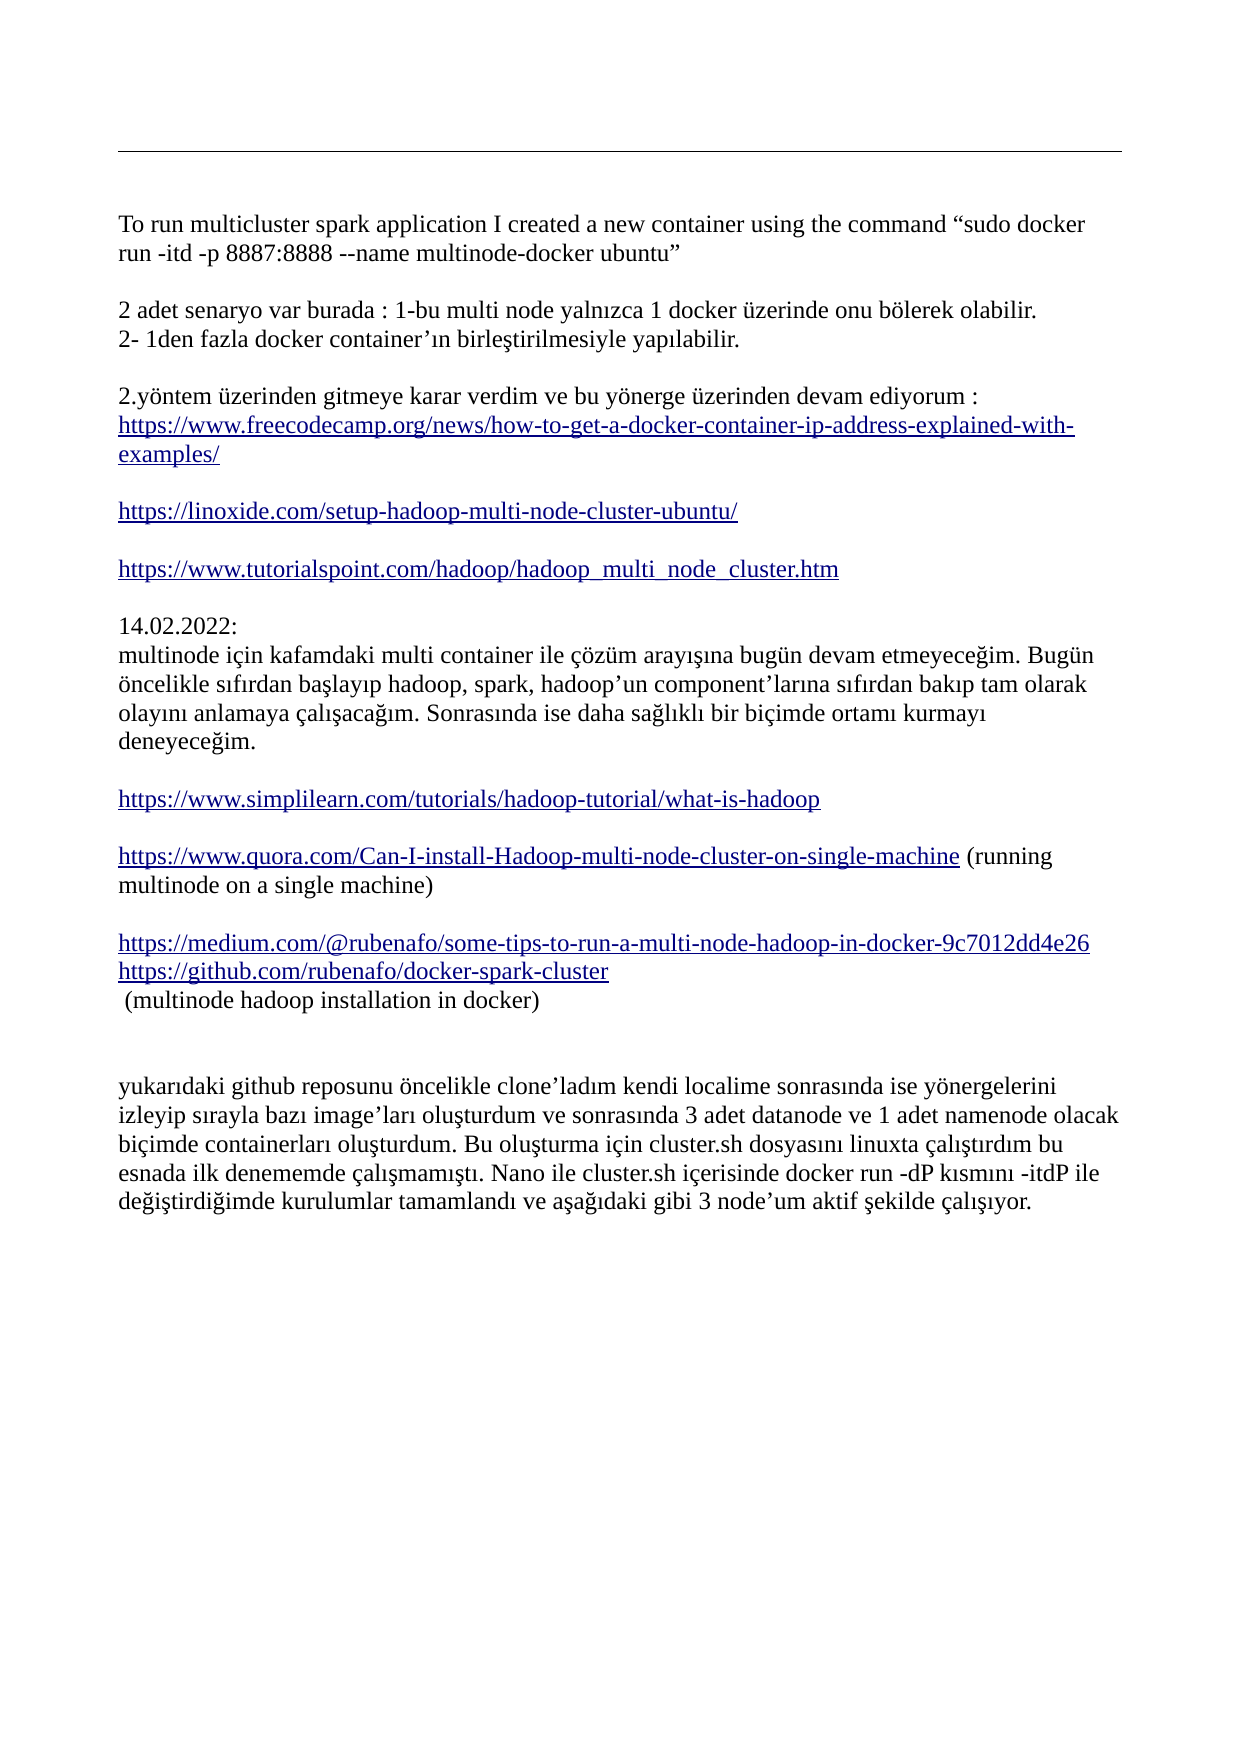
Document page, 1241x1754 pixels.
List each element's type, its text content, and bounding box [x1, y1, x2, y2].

text 2- 1den fazla docker container’ın birleştirilmesiyle yapılabilir. [118, 324, 1122, 353]
text 2 adet senaryo var burada : 1-bu multi node yalnızca 1 docker üzerinde onu bölerek olabilir. [118, 295, 1122, 324]
text https://www.quora.com/Can-I-install-Hadoop-multi-node-cluster-on-single-machine (running multinode on a single machine) [118, 841, 1122, 899]
text 2.yöntem üzerinden gitmeye karar verdim ve bu yönerge üzerinden devam ediyorum : https://www.freecodecamp.org/news/how-to-get-a-docker-container-ip-address-explained-with-examples/ [118, 381, 1122, 468]
text To run multicluster spark application I created a new container using the command “sudo docker run -itd -p 8887:8888 --name multinode-docker ubuntu” [118, 209, 1122, 266]
text https://linoxide.com/setup-hadoop-multi-node-cluster-ubuntu/ [118, 496, 1122, 525]
text (multinode hadoop installation in docker) [118, 985, 1122, 1014]
text https://medium.com/@rubenafo/some-tips-to-run-a-multi-node-hadoop-in-docker-9c7012dd4e26 [118, 928, 1122, 956]
text https://www.simplilearn.com/tutorials/hadoop-tutorial/what-is-hadoop [118, 784, 1122, 813]
text https://github.com/rubenafo/docker-spark-cluster [118, 956, 1122, 985]
text https://www.tutorialspoint.com/hadoop/hadoop_multi_node_cluster.htm [118, 554, 1122, 583]
text 14.02.2022: [118, 611, 1122, 640]
text yukarıdaki github reposunu öncelikle clone’ladım kendi localime sonrasında ise yönergelerini izleyip sırayla bazı image’ları oluşturdum ve sonrasında 3 adet datanode ve 1 adet namenode olacak biçimde containerları oluşturdum. Bu oluşturma için cluster.sh dosyasını linuxta çalıştırdım bu esnada ilk denememde çalışmamıştı. Nano ile cluster.sh içerisinde docker run -dP kısmını -itdP ile değiştirdiğimde kurulumlar tamamlandı ve aşağıdaki gibi 3 node’um aktif şekilde çalışıyor. [118, 1071, 1122, 1215]
text multinode için kafamdaki multi container ile çözüm arayışına bugün devam etmeyeceğim. Bugün öncelikle sıfırdan başlayıp hadoop, spark, hadoop’un component’larına sıfırdan bakıp tam olarak olayını anlamaya çalışacağım. Sonrasında ise daha sağlıklı bir biçimde ortamı kurmayı deneyeceğim. [118, 640, 1122, 755]
